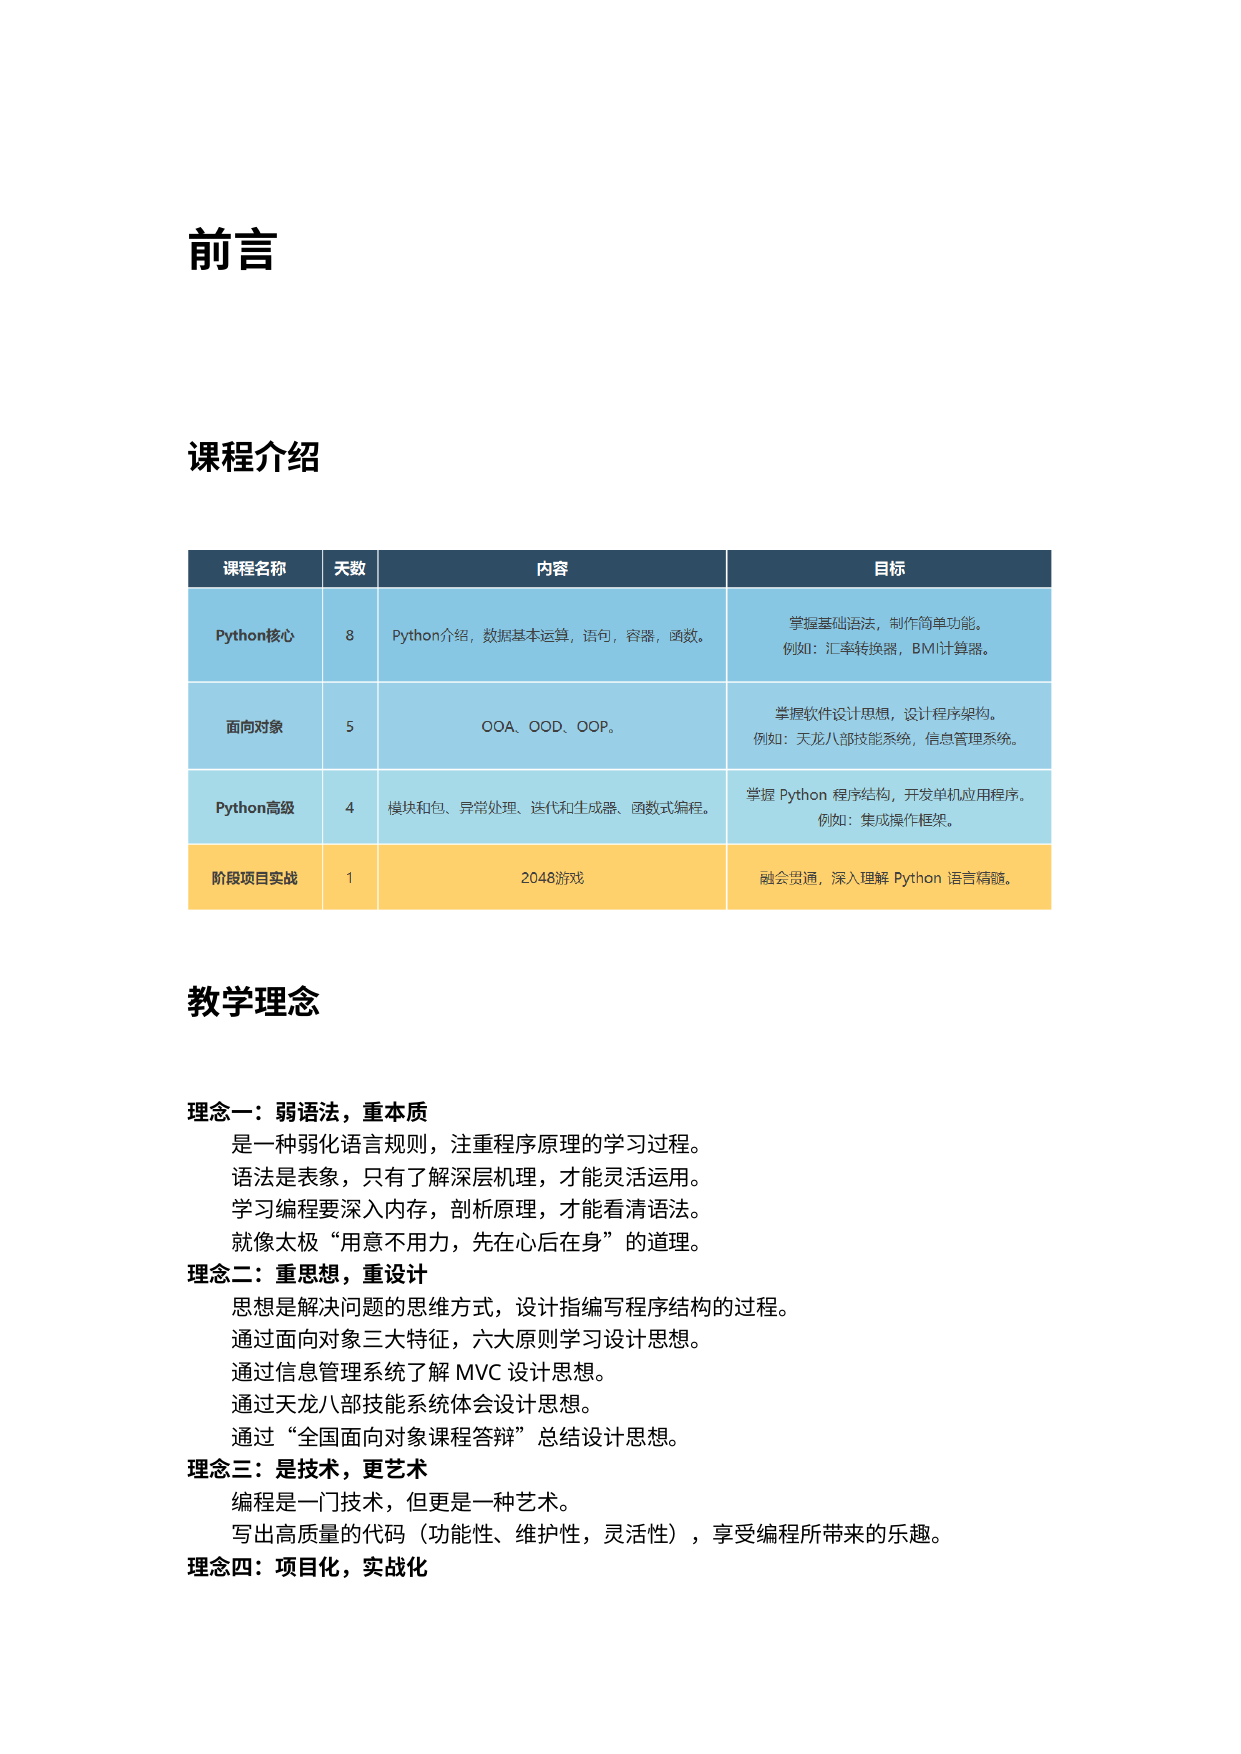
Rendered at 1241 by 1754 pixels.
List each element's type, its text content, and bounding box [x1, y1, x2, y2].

text 理念一：弱语法，重本质 [187, 1094, 1053, 1127]
text 通过“全国面向对象课程答辩”总结设计思想。 [187, 1419, 1053, 1452]
text 写出高质量的代码（功能性、维护性，灵活性），享受编程所带来的乐趣。 [187, 1517, 1053, 1549]
text 就像太极“用意不用力，先在心后在身”的道理。 [187, 1224, 1053, 1257]
text 通过面向对象三大特征，六大原则学习设计思想。 [187, 1322, 1053, 1354]
subtitle 课程介绍 [187, 423, 1053, 488]
text 通过信息管理系统了解 MVC 设计思想。 [187, 1354, 1053, 1387]
text 理念三：是技术，更艺术 [187, 1452, 1053, 1484]
text 语法是表象，只有了解深层机理，才能灵活运用。 [187, 1159, 1053, 1192]
text 是一种弱化语言规则，注重程序原理的学习过程。 [187, 1127, 1053, 1159]
text 通过天龙八部技能系统体会设计思想。 [187, 1387, 1053, 1419]
text 思想是解决问题的思维方式，设计指编写程序结构的过程。 [187, 1289, 1053, 1322]
text 理念二：重思想，重设计 [187, 1257, 1053, 1289]
subtitle 教学理念 [187, 967, 1053, 1032]
subtitle 前言 [187, 197, 1053, 295]
text 学习编程要深入内存，剖析原理，才能看清语法。 [187, 1192, 1053, 1224]
picture [187, 550, 1053, 910]
text 编程是一门技术，但更是一种艺术。 [187, 1484, 1053, 1517]
text 理念四：项目化，实战化 [187, 1549, 1053, 1582]
